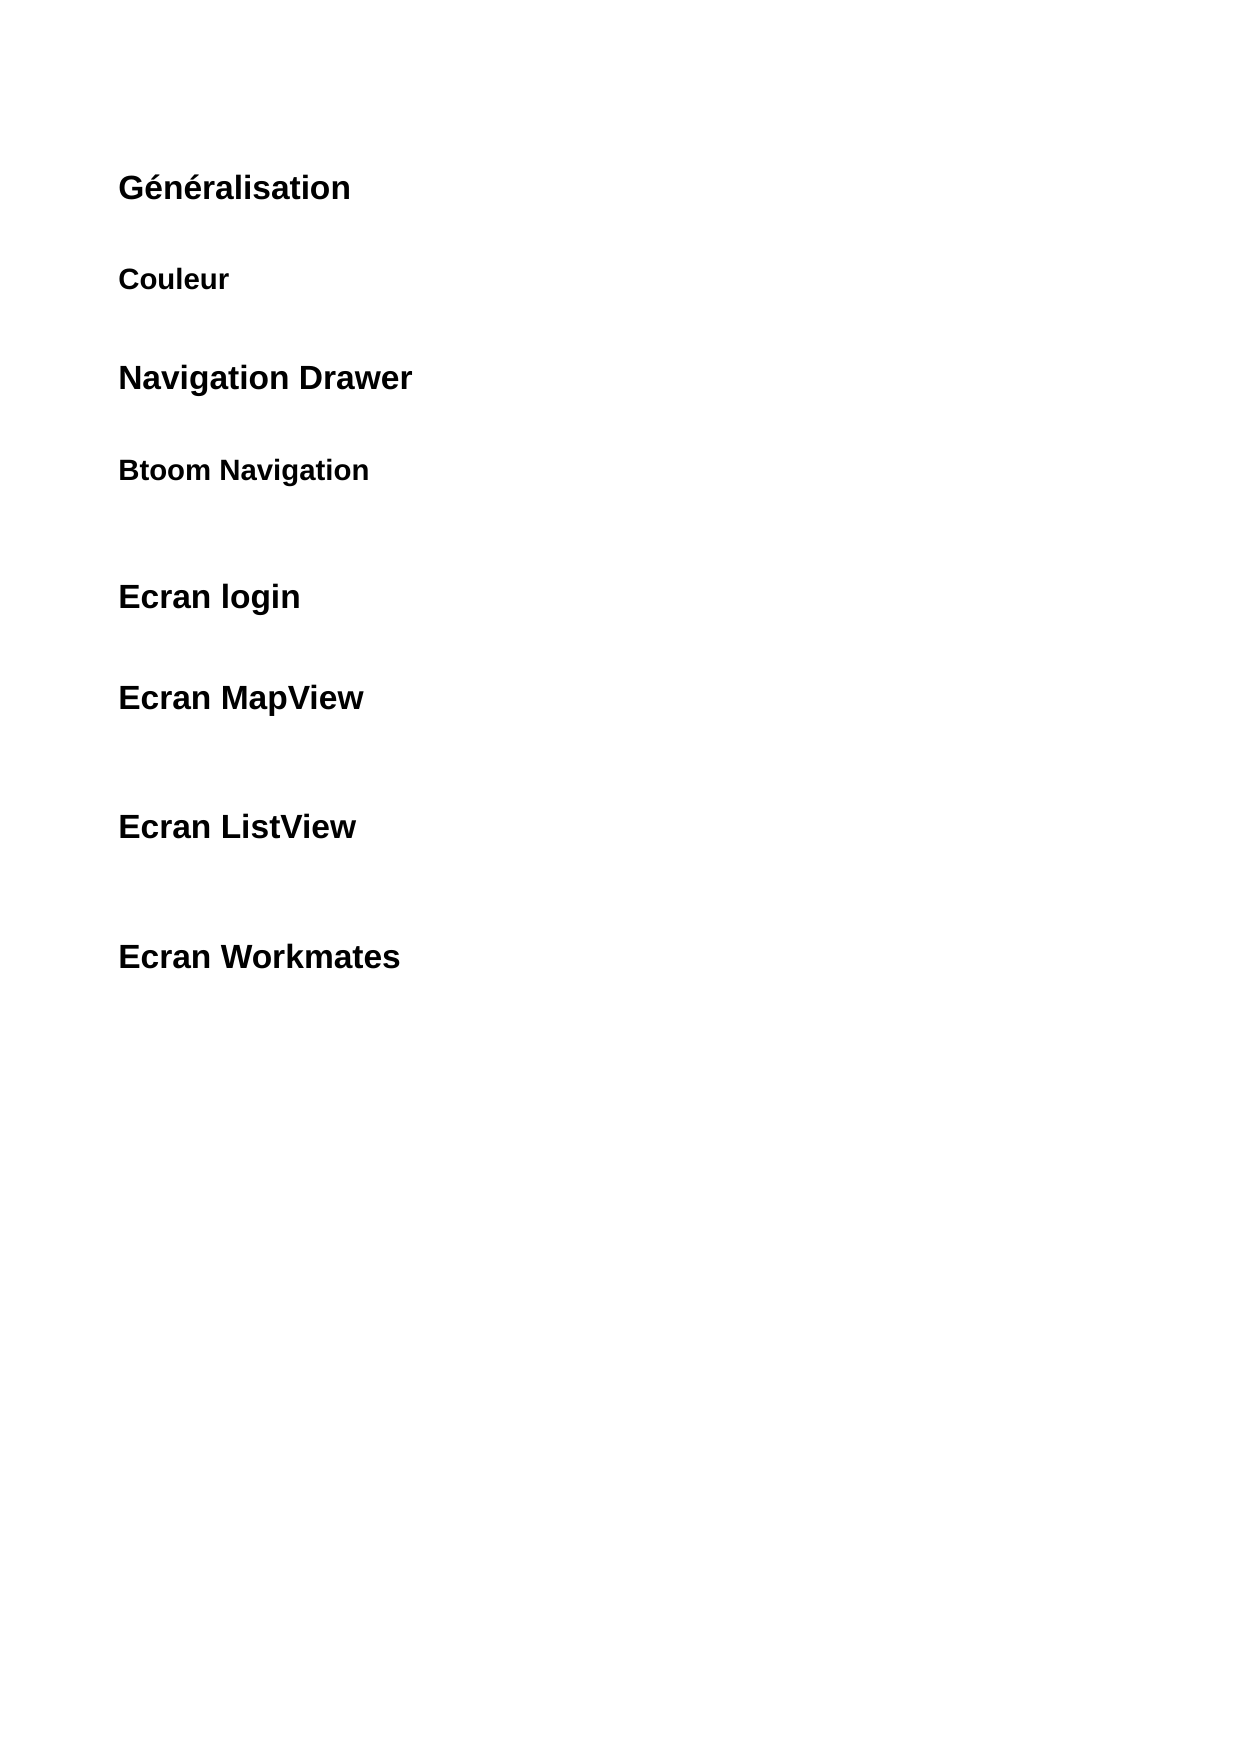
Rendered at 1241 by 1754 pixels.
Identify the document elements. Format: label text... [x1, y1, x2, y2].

subtitle Ecran Workmates [118, 937, 1122, 975]
subtitle Ecran MapView [118, 678, 1122, 716]
subtitle Ecran login [118, 577, 1122, 616]
subtitle Navigation Drawer [118, 358, 1122, 397]
subtitle Ecran ListView [118, 807, 1122, 846]
subtitle Btoom Navigation [118, 452, 1122, 486]
subtitle Couleur [118, 262, 1122, 296]
subtitle Généralisation [118, 168, 1122, 206]
